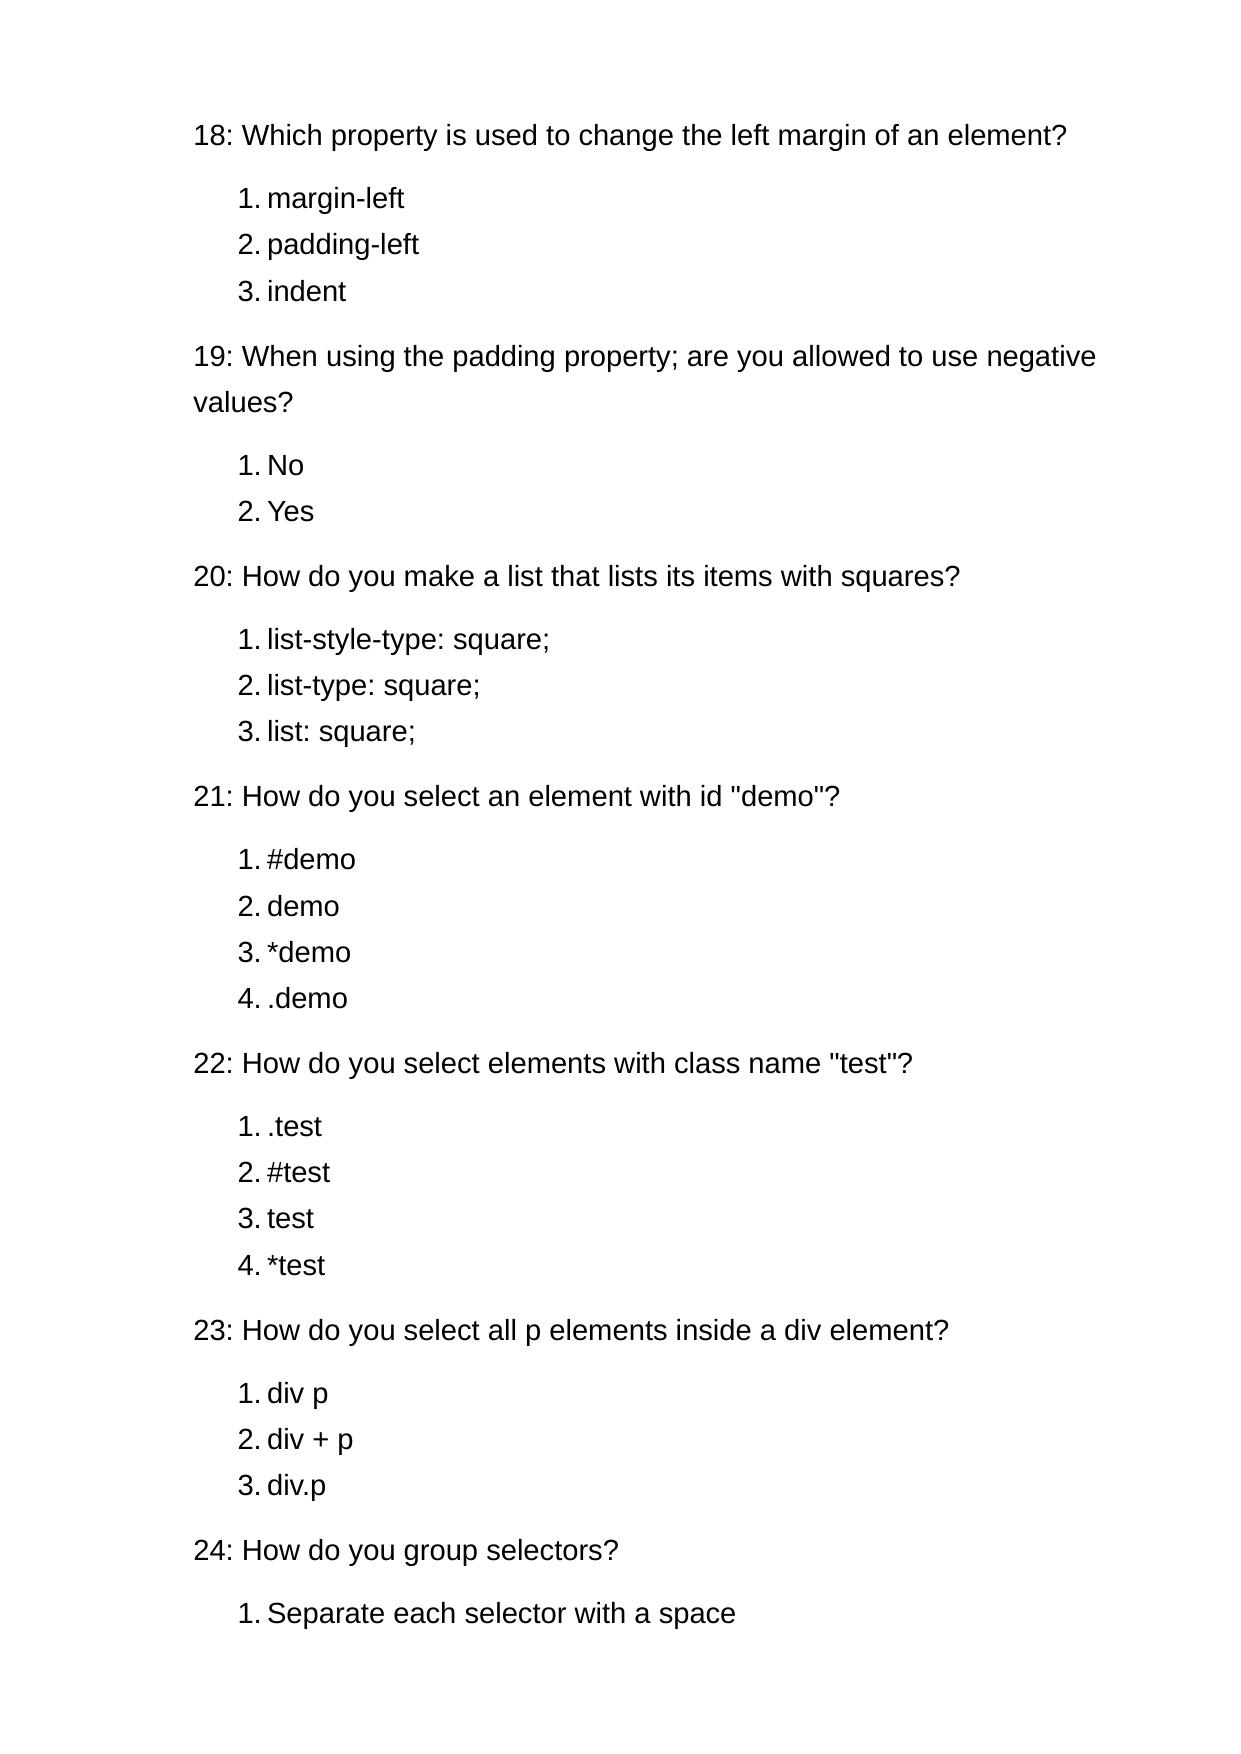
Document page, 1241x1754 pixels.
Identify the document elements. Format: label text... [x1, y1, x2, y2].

subtitle 20: How do you make a list that lists its items with squares? [193, 559, 1122, 592]
list div + p [237, 1422, 1122, 1455]
list demo [237, 888, 1122, 922]
list #demo [237, 842, 1122, 876]
subtitle 23: How do you select all p elements inside a div element? [193, 1313, 1122, 1346]
list .test [237, 1109, 1122, 1142]
list #test [237, 1155, 1122, 1189]
list Separate each selector with a space [237, 1596, 1122, 1629]
list *test [237, 1248, 1122, 1281]
list Yes [237, 494, 1122, 527]
subtitle 24: How do you group selectors? [193, 1533, 1122, 1567]
list indent [237, 273, 1122, 307]
subtitle 18: Which property is used to change the left margin of an element? [193, 118, 1122, 152]
subtitle 21: How do you select an element with id "demo"? [193, 779, 1122, 813]
list margin-left [237, 181, 1122, 214]
list .demo [237, 981, 1122, 1014]
list div p [237, 1376, 1122, 1409]
list padding-left [237, 227, 1122, 261]
list No [237, 448, 1122, 481]
subtitle 19: When using the padding property; are you allowed to use negative values? [193, 338, 1122, 418]
list list-type: square; [237, 668, 1122, 702]
list test [237, 1201, 1122, 1235]
list list: square; [237, 714, 1122, 748]
list list-style-type: square; [237, 622, 1122, 655]
list *demo [237, 935, 1122, 968]
subtitle 22: How do you select elements with class name "test"? [193, 1046, 1122, 1079]
list div.p [237, 1468, 1122, 1502]
